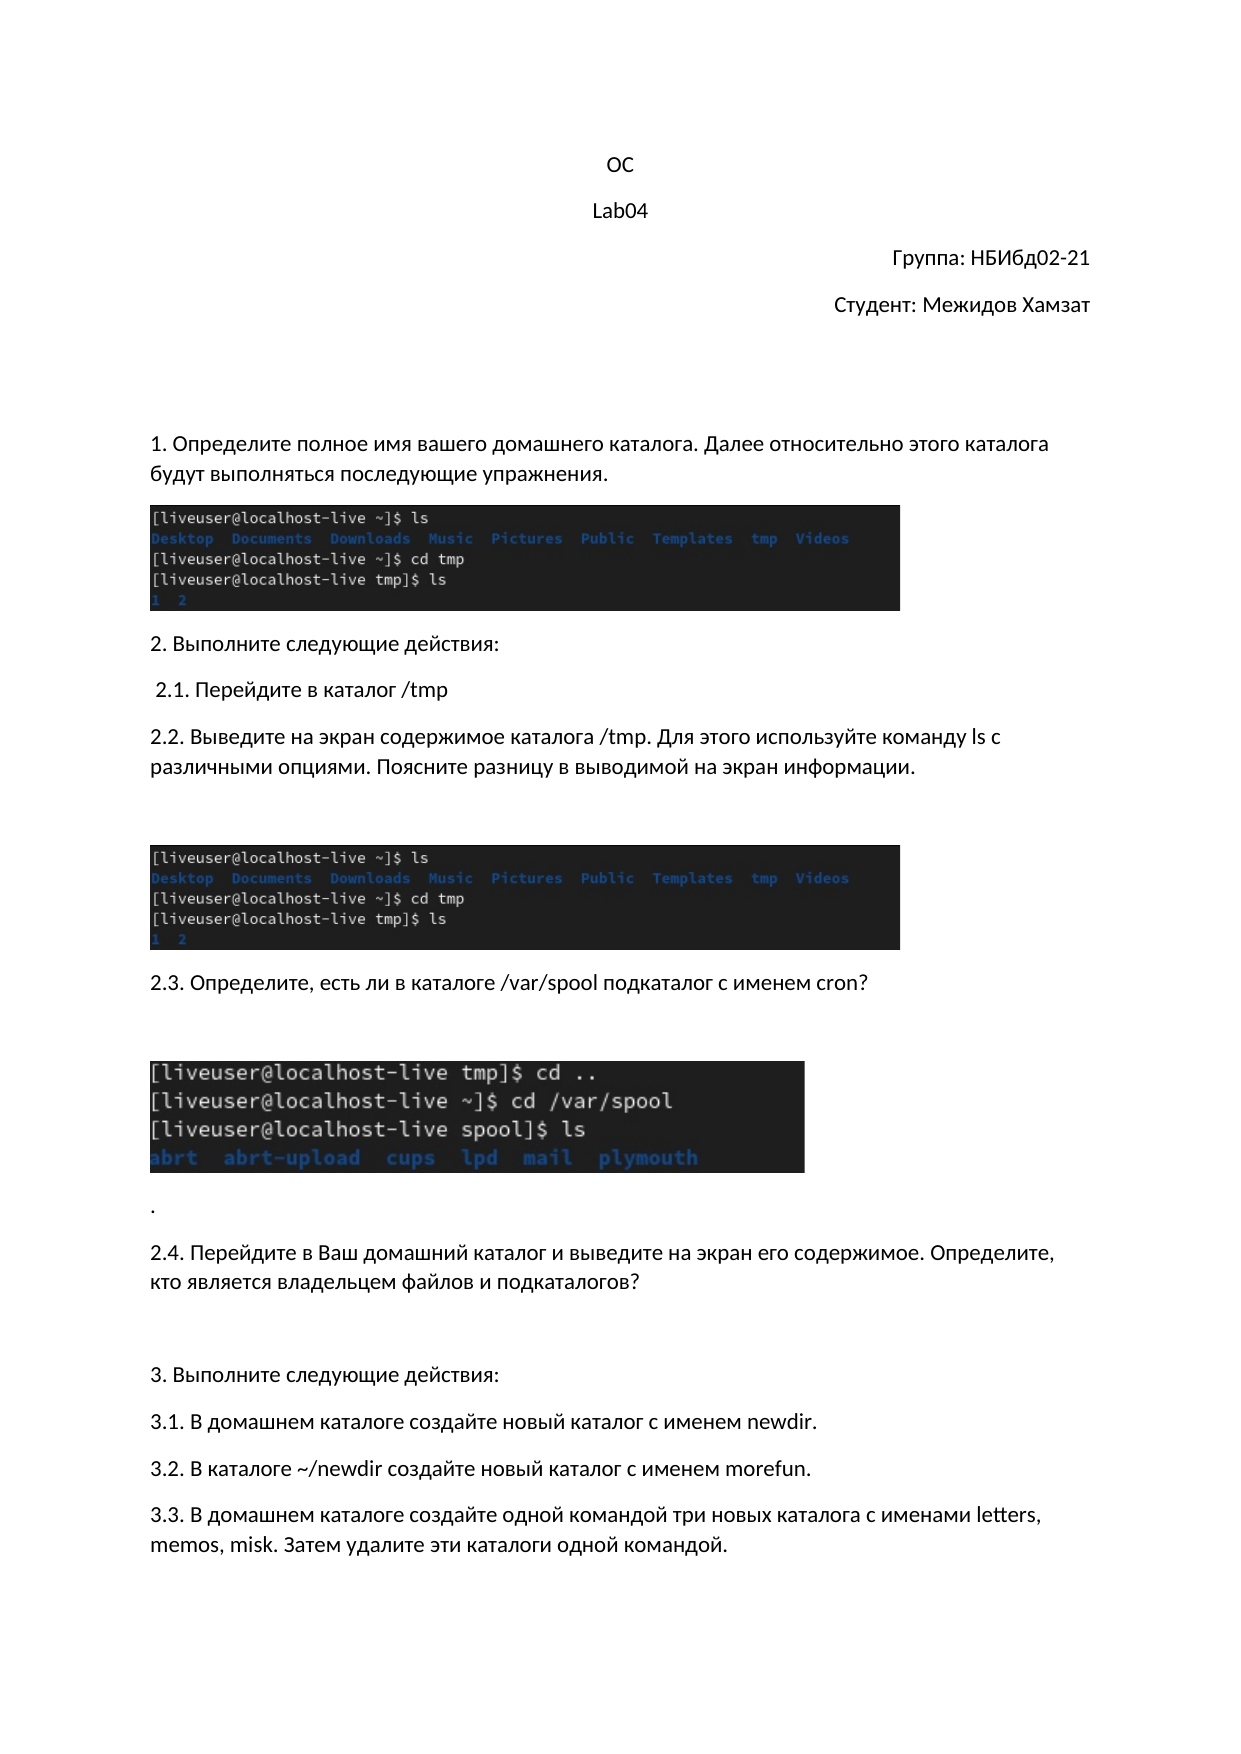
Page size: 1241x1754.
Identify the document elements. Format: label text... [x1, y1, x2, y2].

text 3.2. В каталоге ~/newdir создайте новый каталог с именем morefun. [150, 1454, 1090, 1482]
text 1. Определите полное имя вашего домашнего каталога. Далее относительно этого каталога будут выполняться последующие упражнения. [150, 429, 1090, 487]
text 2.4. Перейдите в Ваш домашний каталог и выведите на экран его содержимое. Определите, кто является владельцем файлов и подкаталогов? [150, 1238, 1090, 1296]
text 2.3. Определите, есть ли в каталоге /var/spool подкаталог с именем cron? [150, 968, 1090, 996]
text OC [150, 150, 1090, 178]
text 2.2. Выведите на экран содержимое каталога /tmp. Для этого используйте команду ls с различными опциями. Поясните разницу в выводимой на экран информации. [150, 722, 1090, 780]
text Группа: НБИбд02-21 [150, 243, 1090, 271]
text . [150, 1191, 1090, 1219]
text 3. Выполните следующие действия: [150, 1361, 1090, 1389]
text 2. Выполните следующие действия: [150, 629, 1090, 657]
text Студент: Межидов Хамзат [150, 290, 1090, 318]
text 2.1. Перейдите в каталог /tmp [150, 676, 1090, 704]
text Lab04 [150, 197, 1090, 224]
text 3.3. В домашнем каталоге создайте одной командой три новых каталога с именами letters, memos, misk. Затем удалите эти каталоги одной командой. [150, 1500, 1090, 1558]
text 3.1. В домашнем каталоге создайте новый каталог с именем newdir. [150, 1407, 1090, 1435]
